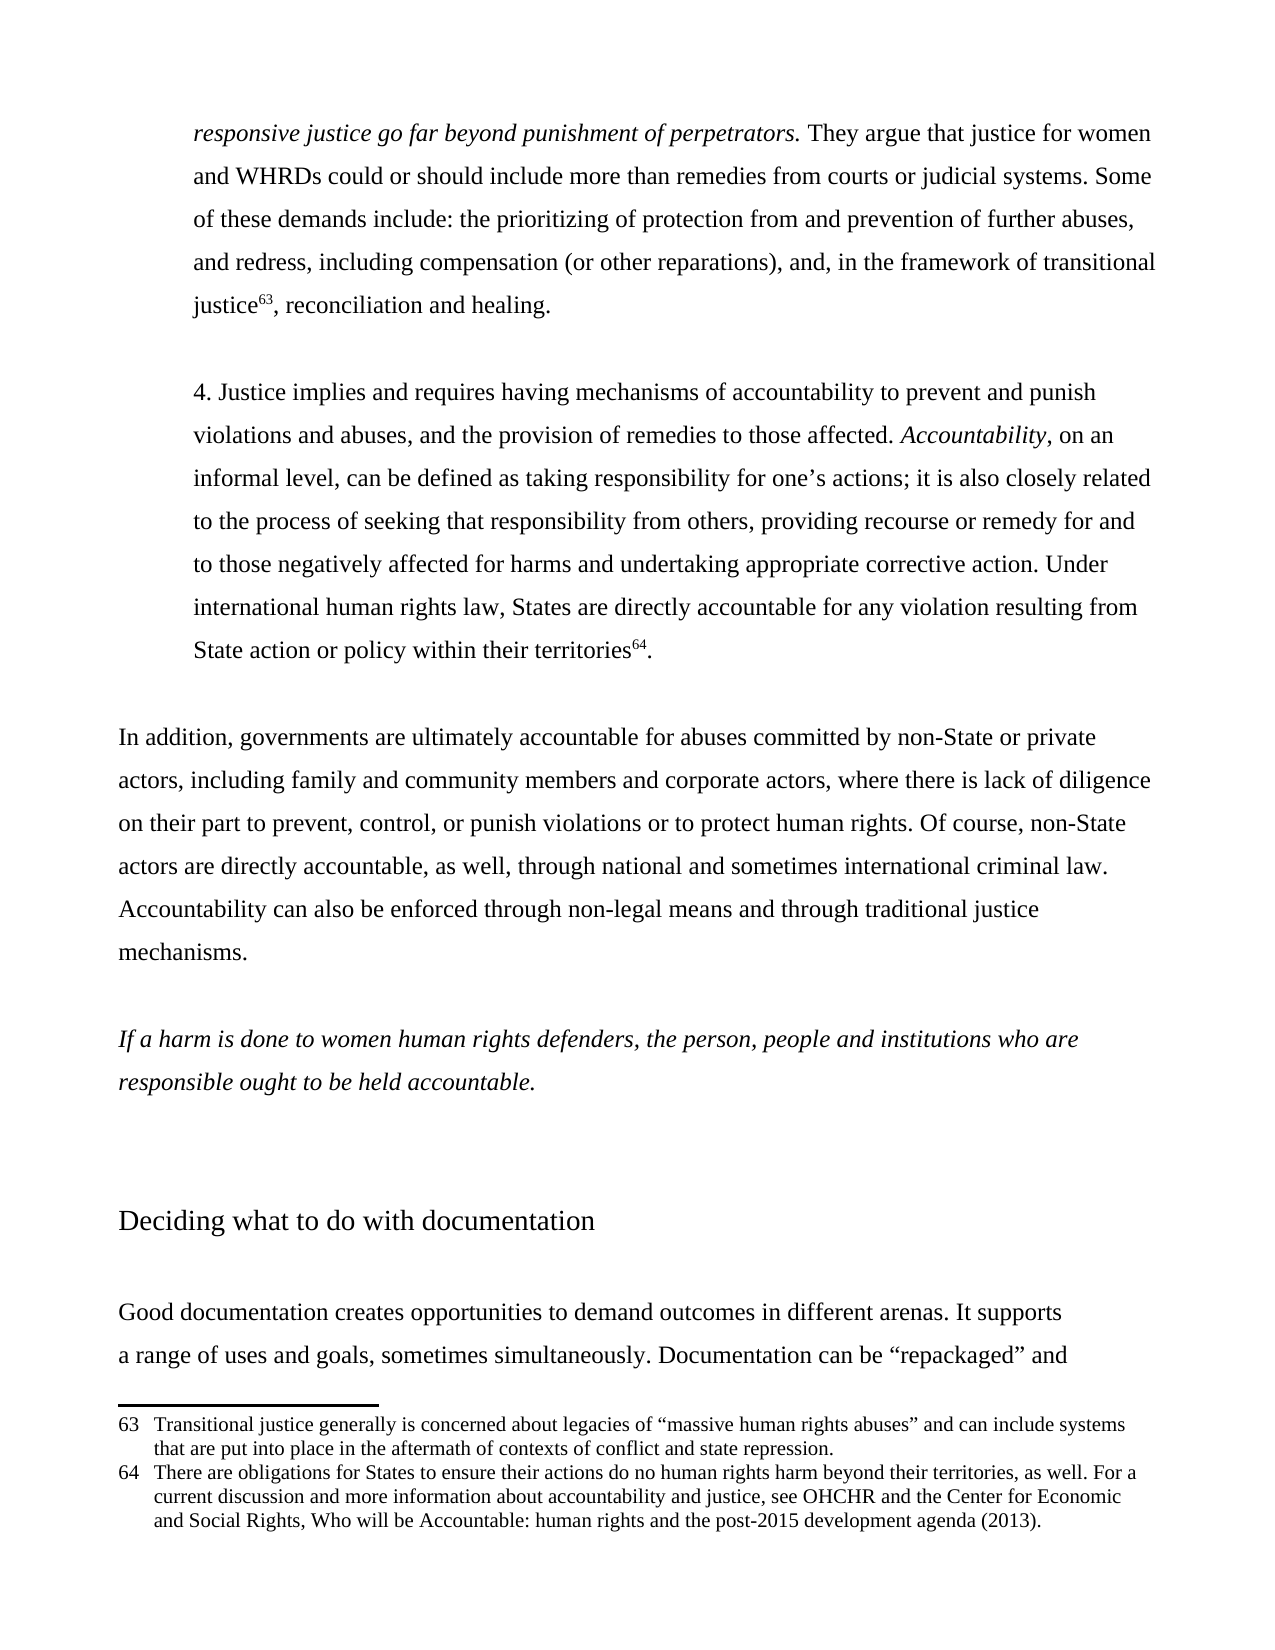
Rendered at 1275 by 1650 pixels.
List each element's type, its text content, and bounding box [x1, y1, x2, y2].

text 4. Justice implies and requires having mechanisms of accountability to prevent and punish violations and abuses, and the provision of remedies to those affected. Accountability, on an informal level, can be defined as taking responsibility for one’s actions; it is also closely related to the process of seeking that responsibility from others, providing recourse or remedy for and to those negatively affected for harms and undertaking appropriate corrective action. Under international human rights law, States are directly accountable for any violation resulting from State action or policy within their territories. [193, 377, 1157, 664]
text a range of uses and goals, sometimes simultaneously. Documentation can be “repackaged” and [118, 1340, 1157, 1369]
text In addition, governments are ultimately accountable for abuses committed by non-State or private actors, including family and community members and corporate actors, where there is lack of diligence on their part to prevent, control, or punish violations or to protect human rights. Of course, non-State actors are directly accountable, as well, through national and sometimes international criminal law. Accountability can also be enforced through non-legal means and through traditional justice mechanisms. [118, 722, 1157, 966]
text If a harm is done to women human rights defenders, the person, people and institutions who are responsible ought to be held accountable. [118, 1024, 1157, 1096]
text There are obligations for States to ensure their actions do no human rights harm beyond their territories, as well. For a current discussion and more information about accountability and justice, see OHCHR and the Center for Economic and Social Rights, Who will be Accountable: human rights and the post-2015 development agenda (2013). [118, 1460, 1157, 1532]
text Good documentation creates opportunities to demand outcomes in different arenas. It supports [118, 1297, 1157, 1326]
text Transitional justice generally is concerned about legacies of “massive human rights abuses” and can include systems that are put into place in the aftermath of contexts of conflict and state repression. [118, 1412, 1157, 1460]
text Deciding what to do with documentation [118, 1203, 1157, 1237]
text responsive justice go far beyond punishment of perpetrators. They argue that justice for women and WHRDs could or should include more than remedies from courts or judicial systems. Some of these demands include: the prioritizing of protection from and prevention of further abuses, and redress, including compensation (or other reparations), and, in the framework of transitional justice, reconciliation and healing. [193, 118, 1157, 319]
